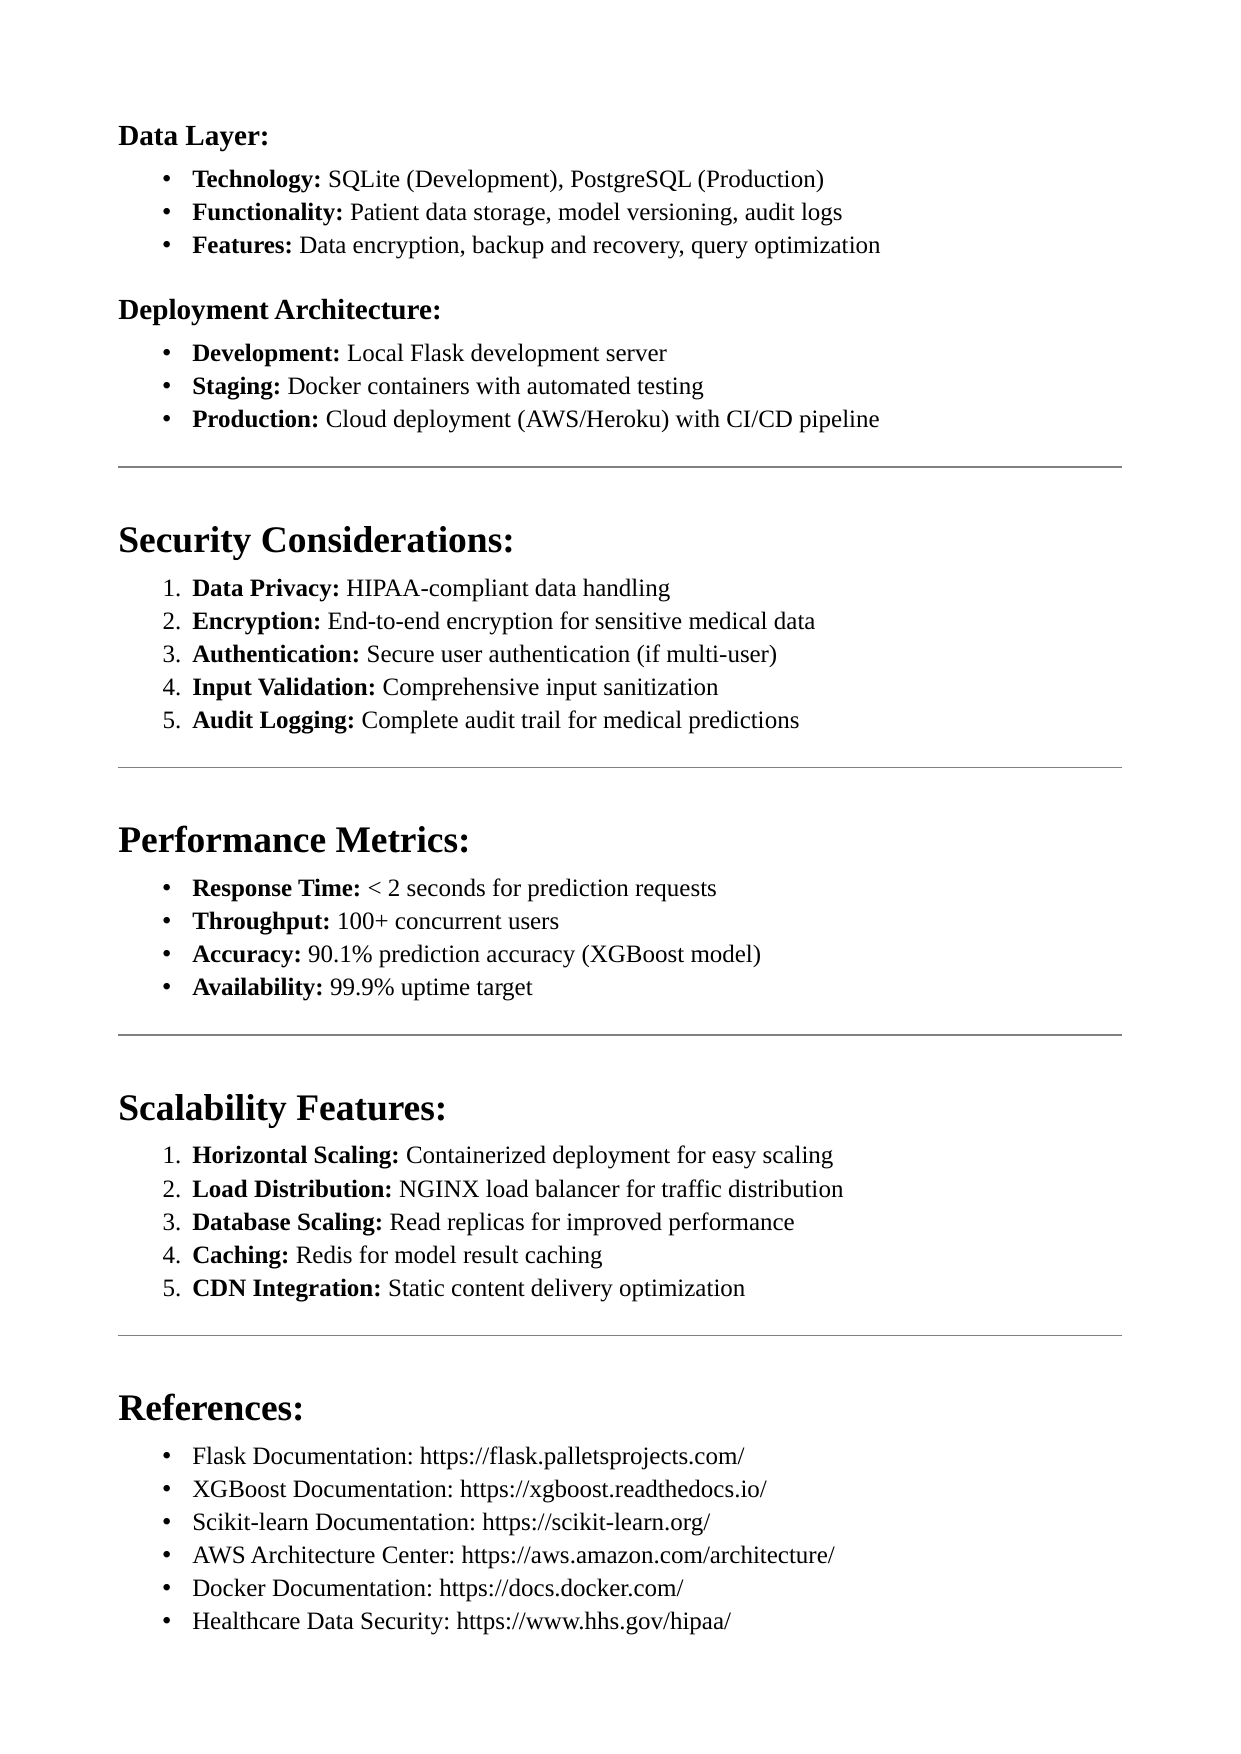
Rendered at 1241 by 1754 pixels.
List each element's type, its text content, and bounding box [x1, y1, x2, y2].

list Availability: 99.9% uptime target [162, 972, 1122, 1001]
list Staging: Docker containers with automated testing [162, 371, 1122, 400]
list Development: Local Flask development server [162, 338, 1122, 367]
list Caching: Redis for model result caching [162, 1240, 1122, 1268]
subtitle Security Considerations: [118, 517, 1122, 560]
list CDN Integration: Static content delivery optimization [162, 1273, 1122, 1301]
list Throughput: 100+ concurrent users [162, 906, 1122, 935]
list AWS Architecture Center: https://aws.amazon.com/architecture/ [162, 1540, 1122, 1569]
list Data Privacy: HIPAA-compliant data handling [162, 573, 1122, 602]
subtitle References: [118, 1385, 1122, 1428]
list Healthcare Data Security: https://www.hhs.gov/hipaa/ [162, 1606, 1122, 1635]
list Features: Data encryption, backup and recovery, query optimization [162, 230, 1122, 259]
subtitle Deployment Architecture: [118, 292, 1122, 326]
list Flask Documentation: https://flask.palletsprojects.com/ [162, 1441, 1122, 1470]
list Production: Cloud deployment (AWS/Heroku) with CI/CD pipeline [162, 404, 1122, 433]
list Encryption: End-to-end encryption for sensitive medical data [162, 606, 1122, 634]
list Scikit-learn Documentation: https://scikit-learn.org/ [162, 1507, 1122, 1536]
list Docker Documentation: https://docs.docker.com/ [162, 1573, 1122, 1602]
list Response Time: < 2 seconds for prediction requests [162, 873, 1122, 902]
list XGBoost Documentation: https://xgboost.readthedocs.io/ [162, 1474, 1122, 1503]
list Authentication: Secure user authentication (if multi-user) [162, 639, 1122, 668]
subtitle Scalability Features: [118, 1085, 1122, 1128]
list Horizontal Scaling: Containerized deployment for easy scaling [162, 1141, 1122, 1169]
list Technology: SQLite (Development), PostgreSQL (Production) [162, 164, 1122, 193]
subtitle Performance Metrics: [118, 818, 1122, 861]
list Database Scaling: Read replicas for improved performance [162, 1207, 1122, 1235]
list Accuracy: 90.1% prediction accuracy (XGBoost model) [162, 939, 1122, 968]
list Load Distribution: NGINX load balancer for traffic distribution [162, 1174, 1122, 1202]
subtitle Data Layer: [118, 118, 1122, 152]
list Functionality: Patient data storage, model versioning, audit logs [162, 197, 1122, 226]
list Input Validation: Comprehensive input sanitization [162, 672, 1122, 701]
list Audit Logging: Complete audit trail for medical predictions [162, 705, 1122, 734]
